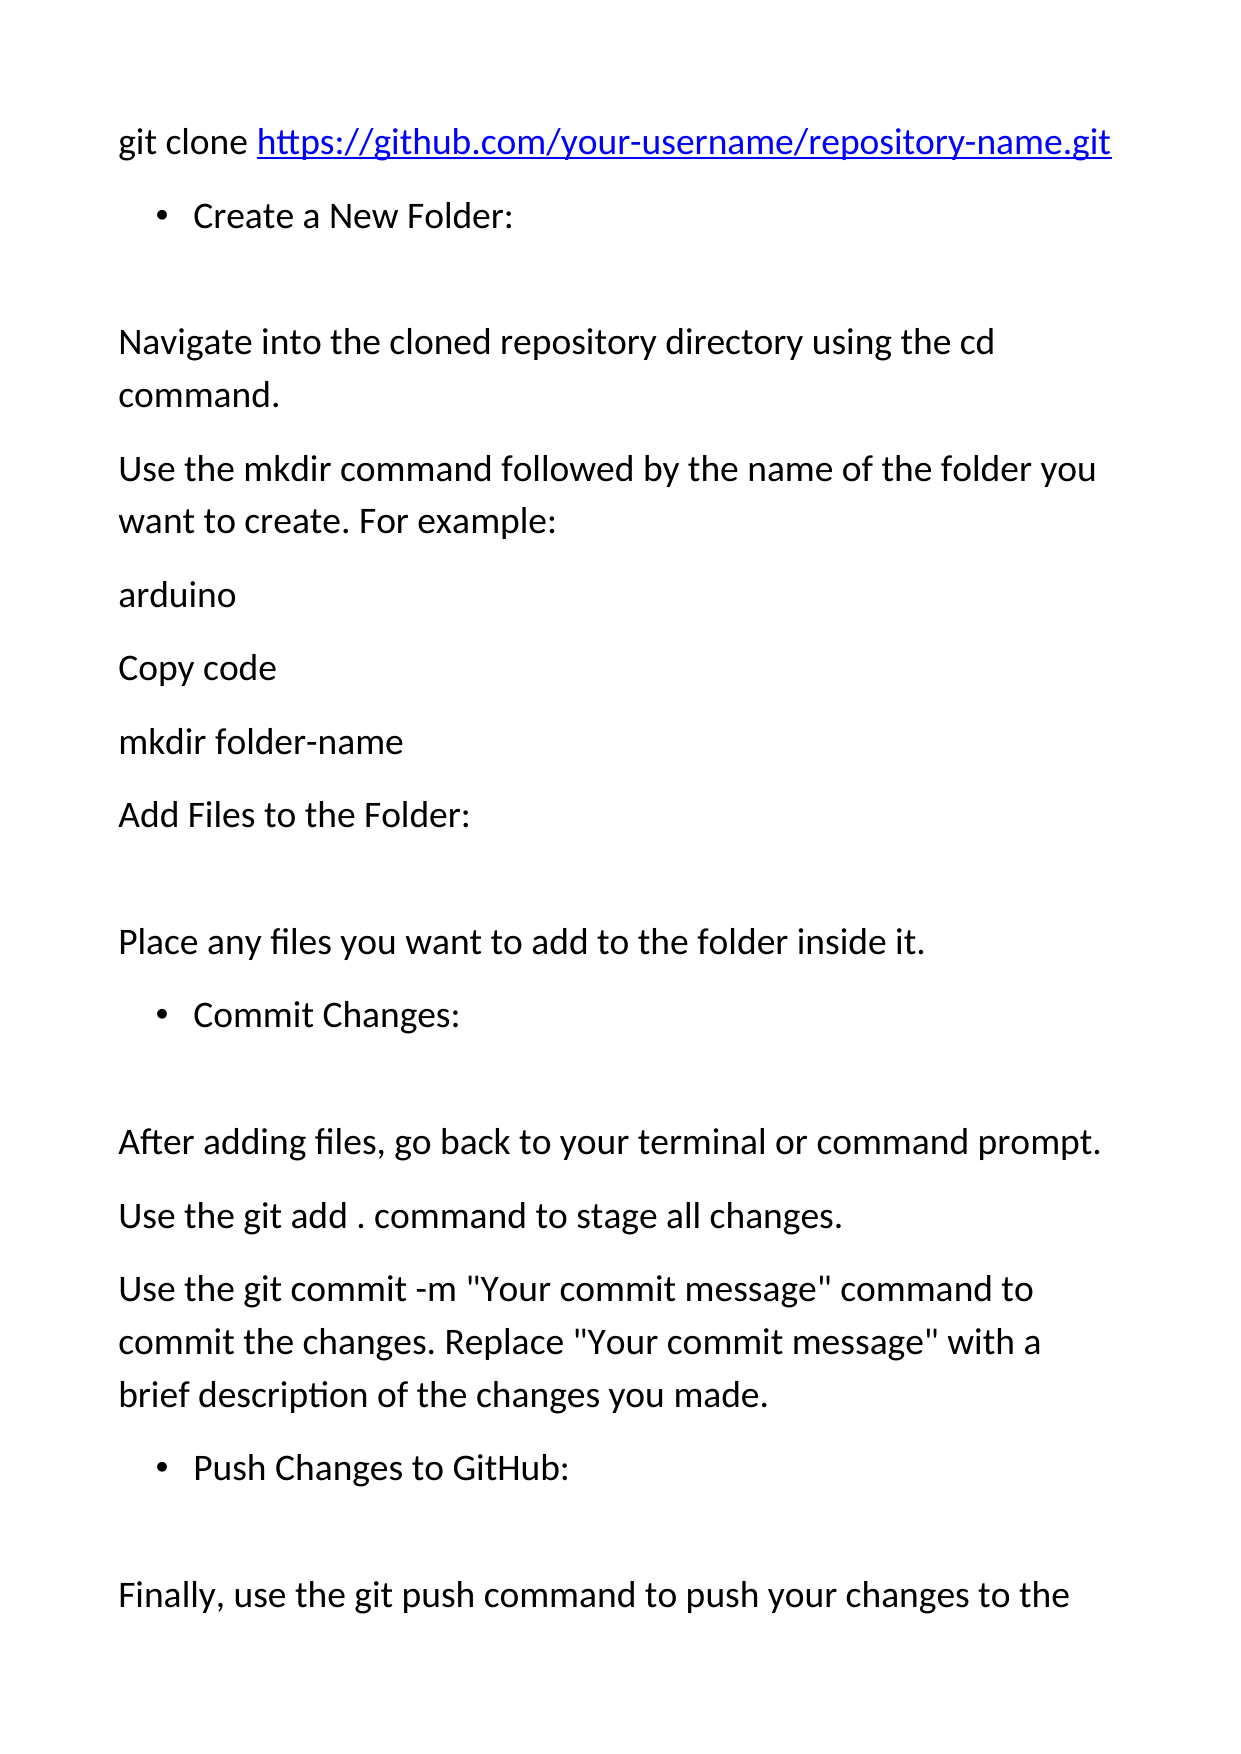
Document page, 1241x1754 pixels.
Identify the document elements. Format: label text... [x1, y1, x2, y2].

text Add Files to the Folder: [118, 791, 1122, 837]
text mkdir folder-name [118, 718, 1122, 764]
text After adding files, go back to your terminal or command prompt. [118, 1118, 1122, 1164]
text Use the git commit -m "Your commit message" command to commit the changes. Replace "Your commit message" with a brief description of the changes you made. [118, 1265, 1122, 1416]
text Use the mkdir command followed by the name of the folder you want to create. For example: [118, 444, 1122, 543]
text arduino [118, 571, 1122, 617]
text Copy code [118, 644, 1122, 690]
text Use the git add . command to stage all changes. [118, 1192, 1122, 1237]
text Finally, use the git push command to push your changes to the [118, 1571, 1122, 1616]
text Place any files you want to add to the folder inside it. [118, 918, 1122, 964]
text Navigate into the cloned repository directory using the cd command. [118, 318, 1122, 417]
list Create a New Folder: [156, 192, 1122, 237]
text git clone https://github.com/your-username/repository-name.git [118, 118, 1122, 164]
list Commit Changes: [156, 991, 1122, 1037]
list Push Changes to GitHub: [156, 1444, 1122, 1490]
